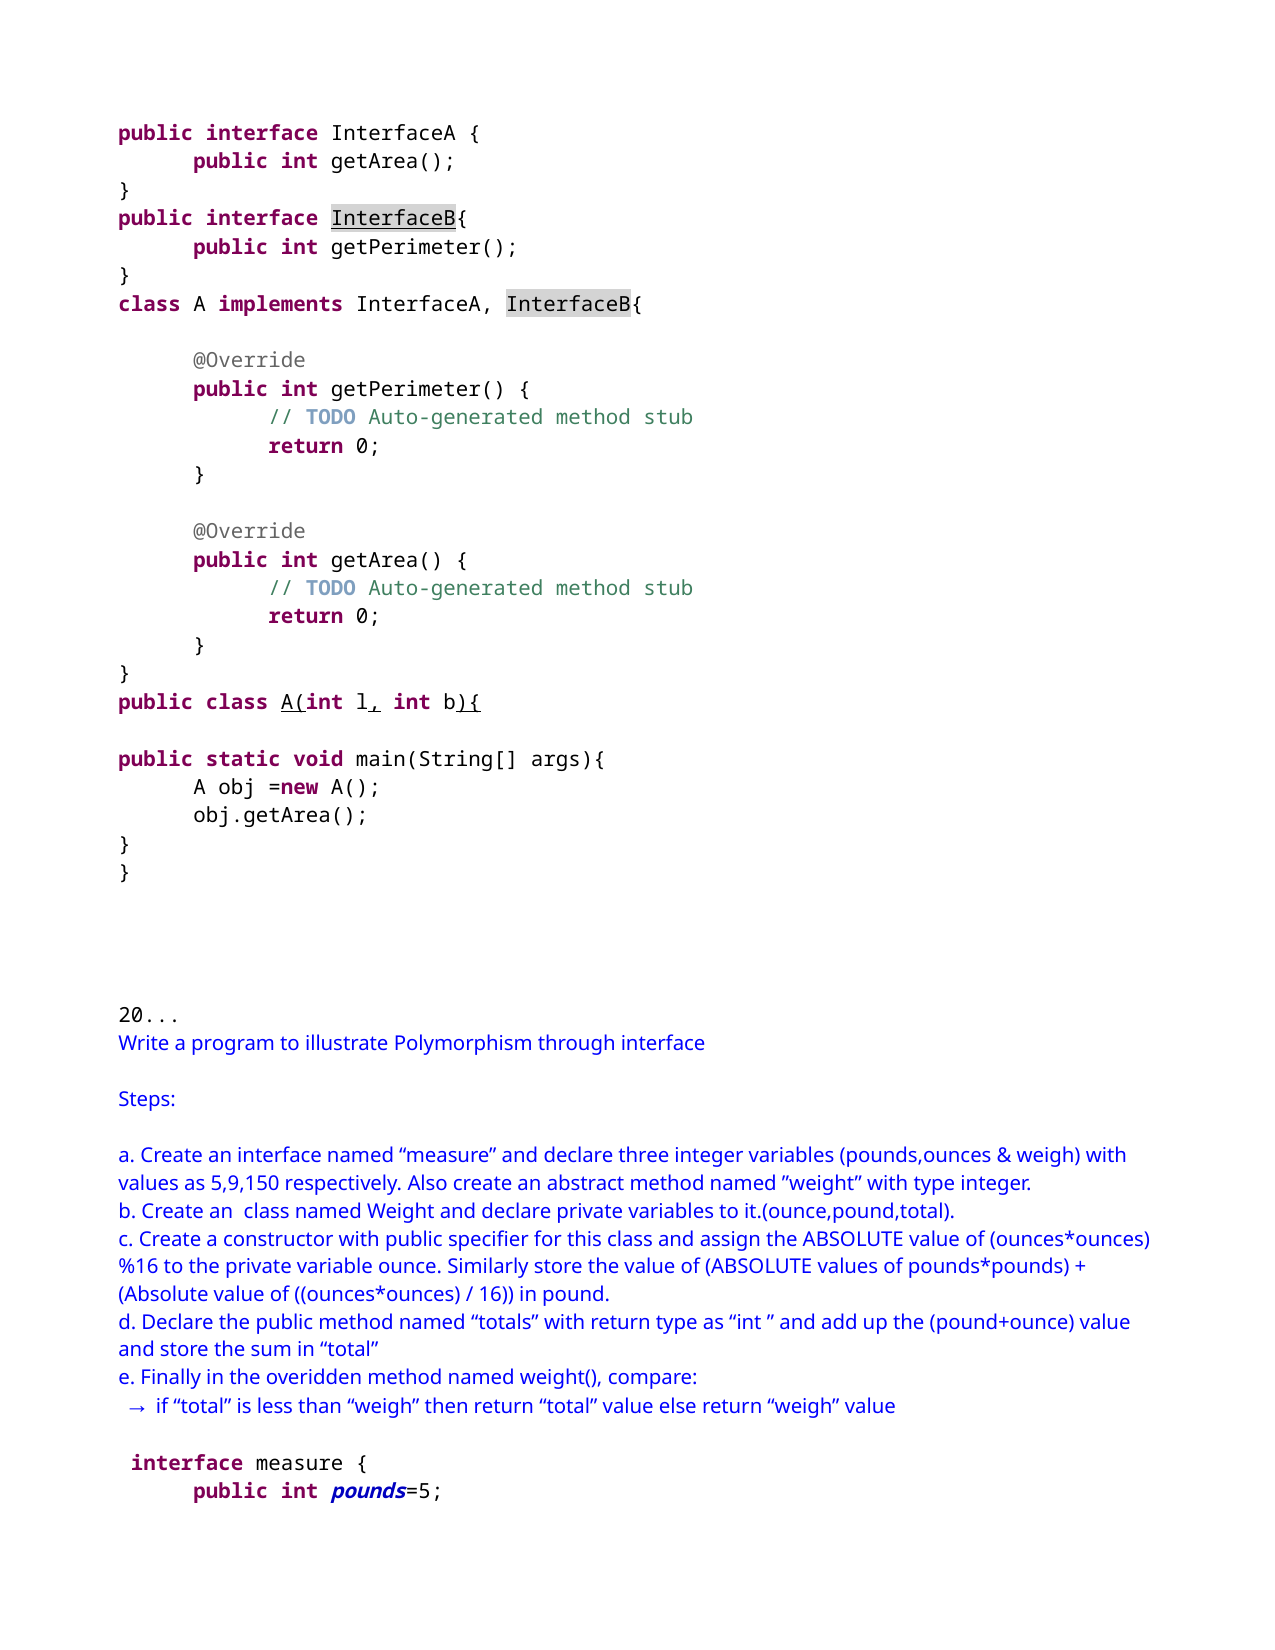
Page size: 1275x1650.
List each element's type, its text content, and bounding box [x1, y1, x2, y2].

text } [118, 175, 1157, 203]
text // TODO Auto-generated method stub [118, 573, 1157, 602]
text public class A(int l, int b){ [118, 687, 1157, 715]
text return 0; [118, 431, 1157, 459]
text } [118, 260, 1157, 289]
text @Override [118, 516, 1157, 545]
text } [118, 658, 1157, 687]
text } [118, 857, 1157, 886]
text } [118, 630, 1157, 658]
text obj.getArea(); [118, 801, 1157, 829]
text A obj =new A(); [118, 772, 1157, 801]
text public int getArea() { [118, 545, 1157, 573]
text public interface InterfaceA { [118, 118, 1157, 147]
text @Override [118, 346, 1157, 374]
text return 0; [118, 602, 1157, 630]
text public static void main(String[] args){ [118, 744, 1157, 772]
text public int pounds=5; [118, 1477, 1157, 1505]
text public interface InterfaceB{ [118, 203, 1157, 232]
text // TODO Auto-generated method stub [118, 402, 1157, 431]
text interface measure { [118, 1448, 1157, 1477]
text public int getPerimeter(); [118, 232, 1157, 260]
text 20... Write a program to illustrate Polymorphism through interface Steps: a. Create an interface named “measure” and declare three integer variables (pounds,ounces & weigh) with values as 5,9,150 respectively. Also create an abstract method named ”weight” with type integer. b. Create an class named Weight and declare private variables to it.(ounce,pound,total). c. Create a constructor with public specifier for this class and assign the ABSOLUTE value of (ounces*ounces)%16 to the private variable ounce. Similarly store the value of (ABSOLUTE values of pounds*pounds) + (Absolute value of ((ounces*ounces) / 16)) in pound. d. Declare the public method named “totals” with return type as “int ” and add up the (pound+ounce) value and store the sum in “total” e. Finally in the overidden method named weight(), compare: → if “total” is less than “weigh” then return “total” value else return “weigh” value [118, 1000, 1157, 1420]
text public int getArea(); [118, 147, 1157, 175]
text public int getPerimeter() { [118, 374, 1157, 402]
text } [118, 829, 1157, 857]
text } [118, 459, 1157, 488]
text class A implements InterfaceA, InterfaceB{ [118, 289, 1157, 317]
